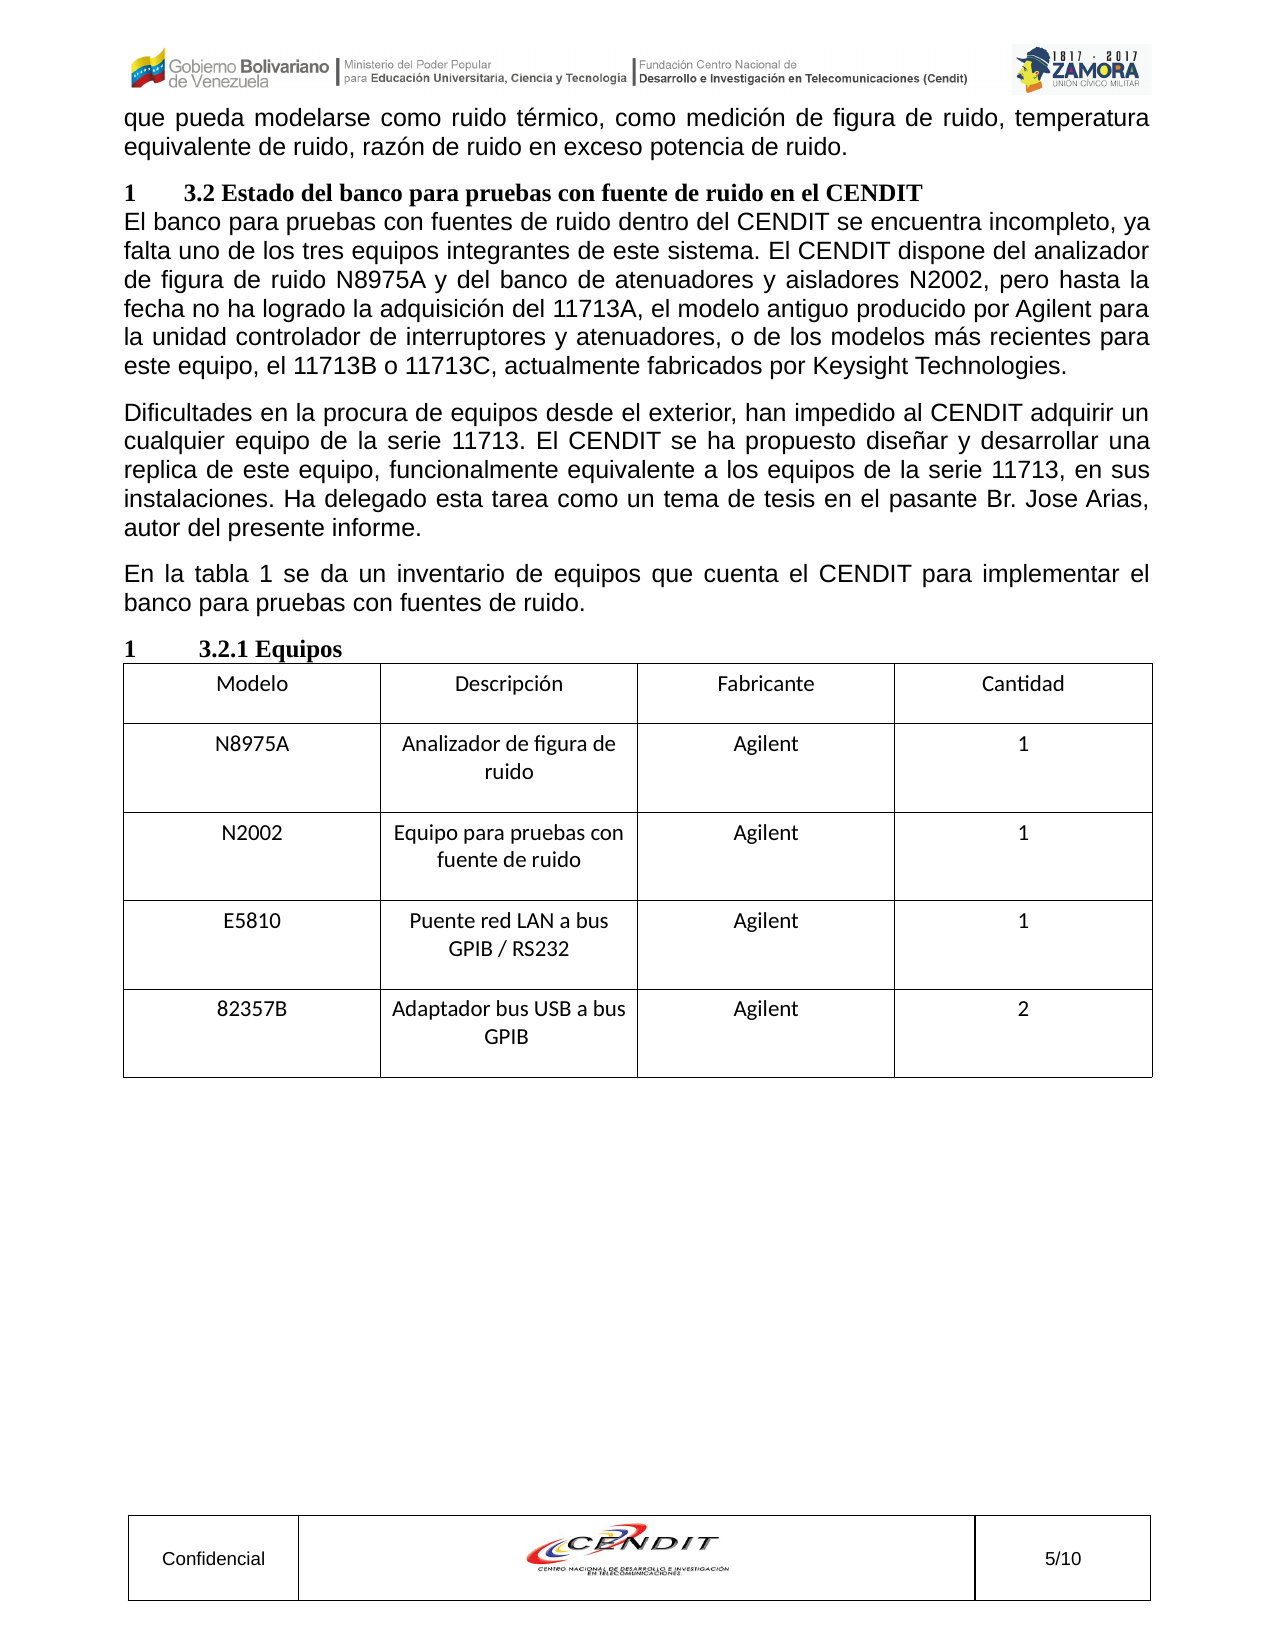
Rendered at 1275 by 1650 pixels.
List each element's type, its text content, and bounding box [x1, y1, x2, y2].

table_header Cantidad [895, 664, 1152, 723]
table_header Descripción [381, 664, 637, 723]
table_cell Agilent [638, 813, 894, 900]
text Dificultades en la procura de equipos desde el exterior, han impedido al CENDIT adquirir un cualquier equipo de la serie 11713. El CENDIT se ha propuesto diseñar y desarrollar una replica de este equipo, funcionalmente equivalente a los equipos de la serie 11713, en sus instalaciones. Ha delegado esta tarea como un tema de tesis en el pasante Br. Jose Arias, autor del presente informe. [123, 397, 1152, 541]
table_cell 1 [895, 724, 1152, 812]
table_cell Agilent [638, 990, 894, 1077]
table_cell N2002 [124, 813, 380, 900]
picture [123, 44, 1152, 95]
table_cell Puente red LAN a bus GPIB / RS232 [381, 901, 637, 989]
table_cell N8975A [124, 724, 380, 812]
subtitle 3.2.1 Equipos [123, 634, 1152, 663]
table_cell Agilent [638, 901, 894, 989]
table_cell E5810 [124, 901, 380, 989]
table_cell 1 [895, 813, 1152, 900]
text que pueda modelarse como ruido térmico, como medición de figura de ruido, temperatura equivalente de ruido, razón de ruido en exceso potencia de ruido. [123, 103, 1152, 161]
table_cell Equipo para pruebas con fuente de ruido [381, 813, 637, 900]
table_header Modelo [124, 664, 380, 723]
subtitle 3.2 Estado del banco para pruebas con fuente de ruido en el CENDIT [123, 178, 1152, 207]
text El banco para pruebas con fuentes de ruido dentro del CENDIT se encuentra incompleto, ya falta uno de los tres equipos integrantes de este sistema. El CENDIT dispone del analizador de figura de ruido N8975A y del banco de atenuadores y aisladores N2002, pero hasta la fecha no ha logrado la adquisición del 11713A, el modelo antiguo producido por Agilent para la unidad controlador de interruptores y atenuadores, o de los modelos más recientes para este equipo, el 11713B o 11713C, actualmente fabricados por Keysight Technologies. [123, 207, 1152, 380]
text En la tabla 1 se da un inventario de equipos que cuenta el CENDIT para implementar el banco para pruebas con fuentes de ruido. [123, 559, 1152, 616]
table_cell 1 [895, 901, 1152, 989]
table_cell Agilent [638, 724, 894, 812]
table_cell Adaptador bus USB a bus GPIB [381, 990, 637, 1077]
table_cell 82357B [124, 990, 380, 1077]
table_header Fabricante [638, 664, 894, 723]
table_cell Analizador de figura de ruido [381, 724, 637, 812]
table_cell 2 [895, 990, 1152, 1077]
